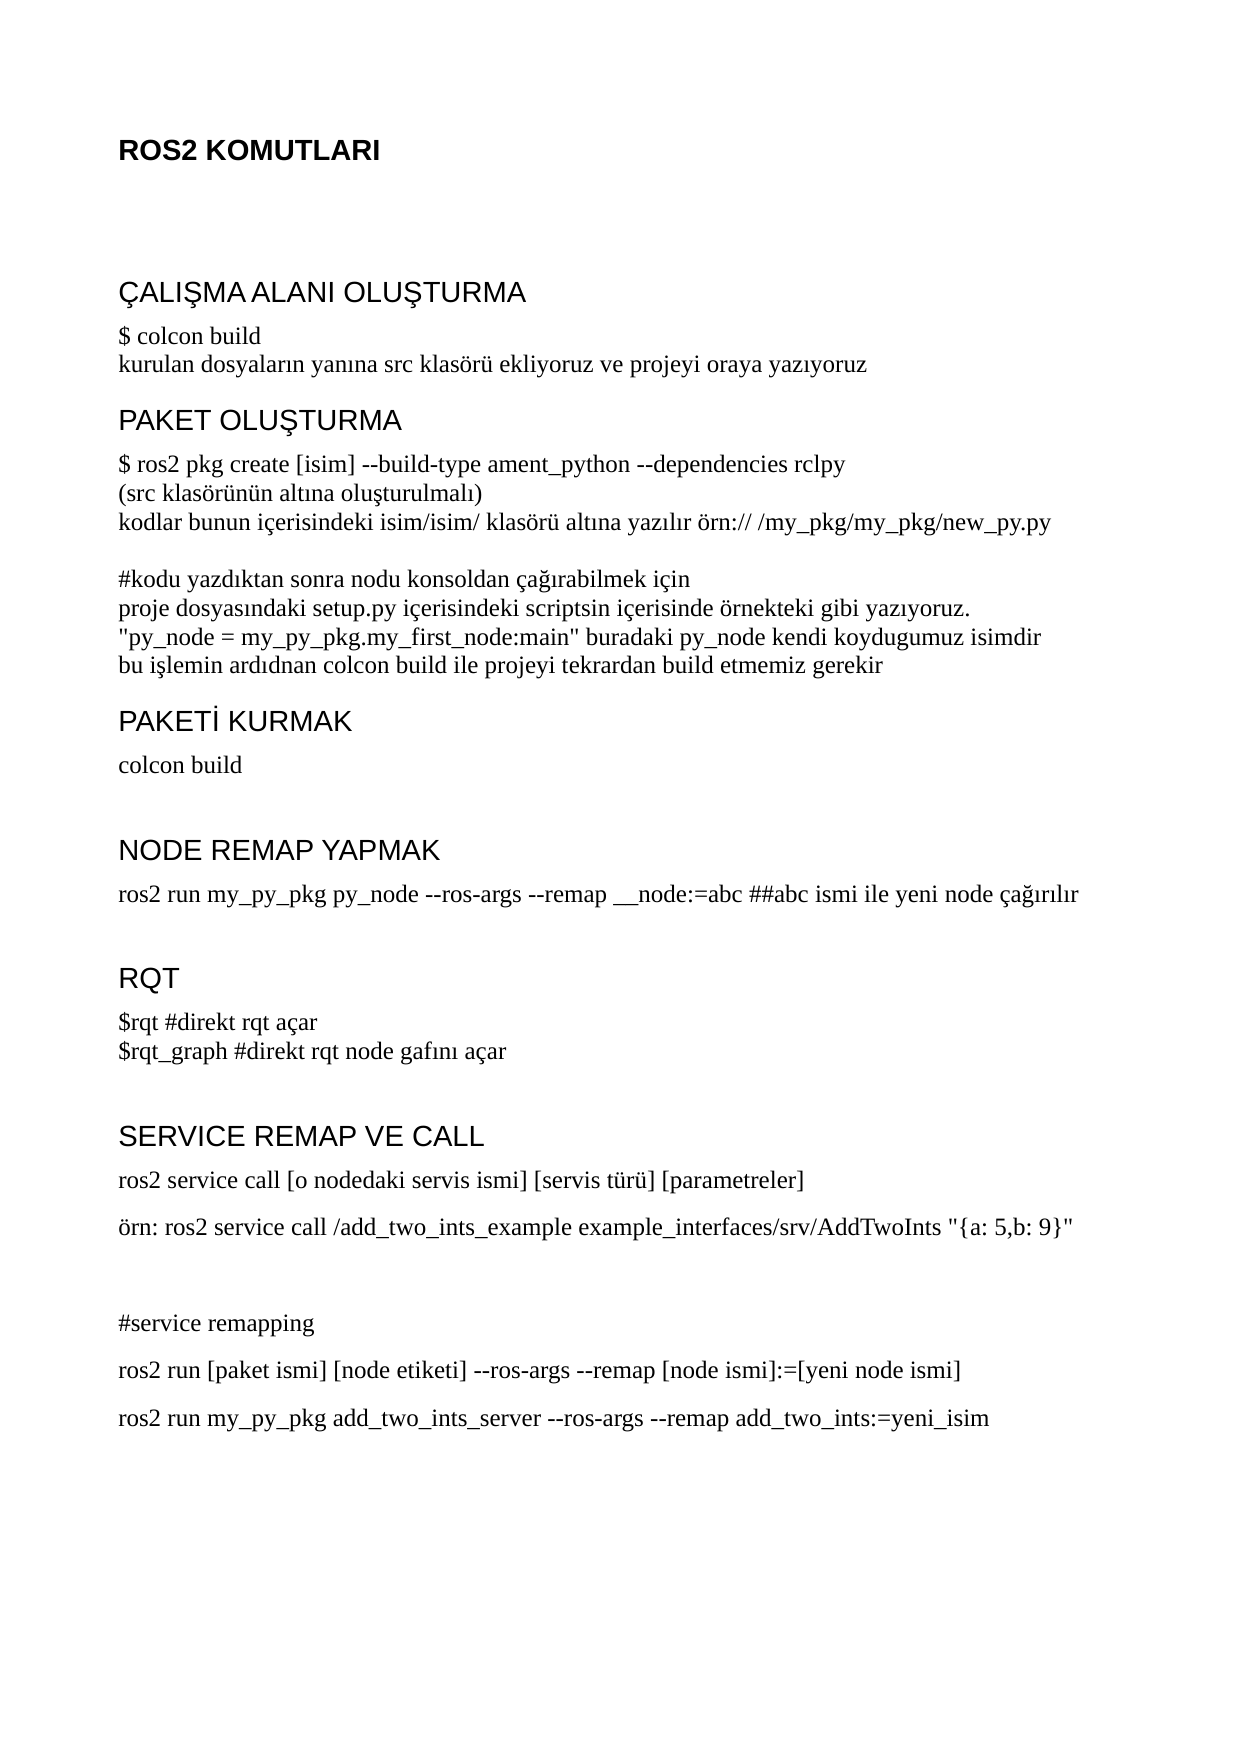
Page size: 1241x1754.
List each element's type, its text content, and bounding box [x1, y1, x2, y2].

text örn: ros2 service call /add_two_ints_example example_interfaces/srv/AddTwoInts "{a: 5,b: 9}" [118, 1212, 1122, 1241]
text $ colcon build [118, 321, 1122, 349]
subtitle NODE REMAP YAPMAK [118, 833, 1122, 866]
text ros2 run my_py_pkg py_node --ros-args --remap __node:=abc ##abc ismi ile yeni node çağırılır [118, 879, 1122, 908]
text kodlar bunun içerisindeki isim/isim/ klasörü altına yazılır örn:// /my_pkg/my_pkg/new_py.py [118, 507, 1122, 536]
subtitle PAKETİ KURMAK [118, 704, 1122, 738]
text proje dosyasındaki setup.py içerisindeki scriptsin içerisinde örnekteki gibi yazıyoruz. [118, 593, 1122, 622]
text #service remapping [118, 1308, 1122, 1336]
text ros2 run [paket ismi] [node etiketi] --ros-args --remap [node ismi]:=[yeni node ismi] [118, 1355, 1122, 1384]
subtitle ÇALIŞMA ALANI OLUŞTURMA [118, 275, 1122, 308]
text bu işlemin ardıdnan colcon build ile projeyi tekrardan build etmemiz gerekir [118, 651, 1122, 679]
text $rqt #direkt rqt açar [118, 1007, 1122, 1036]
text colcon build [118, 750, 1122, 779]
text $rqt_graph #direkt rqt node gafını açar [118, 1036, 1122, 1065]
text ros2 service call [o nodedaki servis ismi] [servis türü] [parametreler] [118, 1165, 1122, 1193]
text kurulan dosyaların yanına src klasörü ekliyoruz ve projeyi oraya yazıyoruz [118, 349, 1122, 378]
subtitle SERVICE REMAP VE CALL [118, 1119, 1122, 1152]
text (src klasörünün altına oluşturulmalı) [118, 478, 1122, 507]
subtitle PAKET OLUŞTURMA [118, 403, 1122, 437]
subtitle ROS2 KOMUTLARI [118, 133, 1122, 166]
text "py_node = my_py_pkg.my_first_node:main" buradaki py_node kendi koydugumuz isimdir [118, 622, 1122, 651]
text #kodu yazdıktan sonra nodu konsoldan çağırabilmek için [118, 564, 1122, 593]
subtitle RQT [118, 961, 1122, 995]
text $ ros2 pkg create [isim] --build-type ament_python --dependencies rclpy [118, 449, 1122, 478]
text ros2 run my_py_pkg add_two_ints_server --ros-args --remap add_two_ints:=yeni_isim [118, 1403, 1122, 1432]
